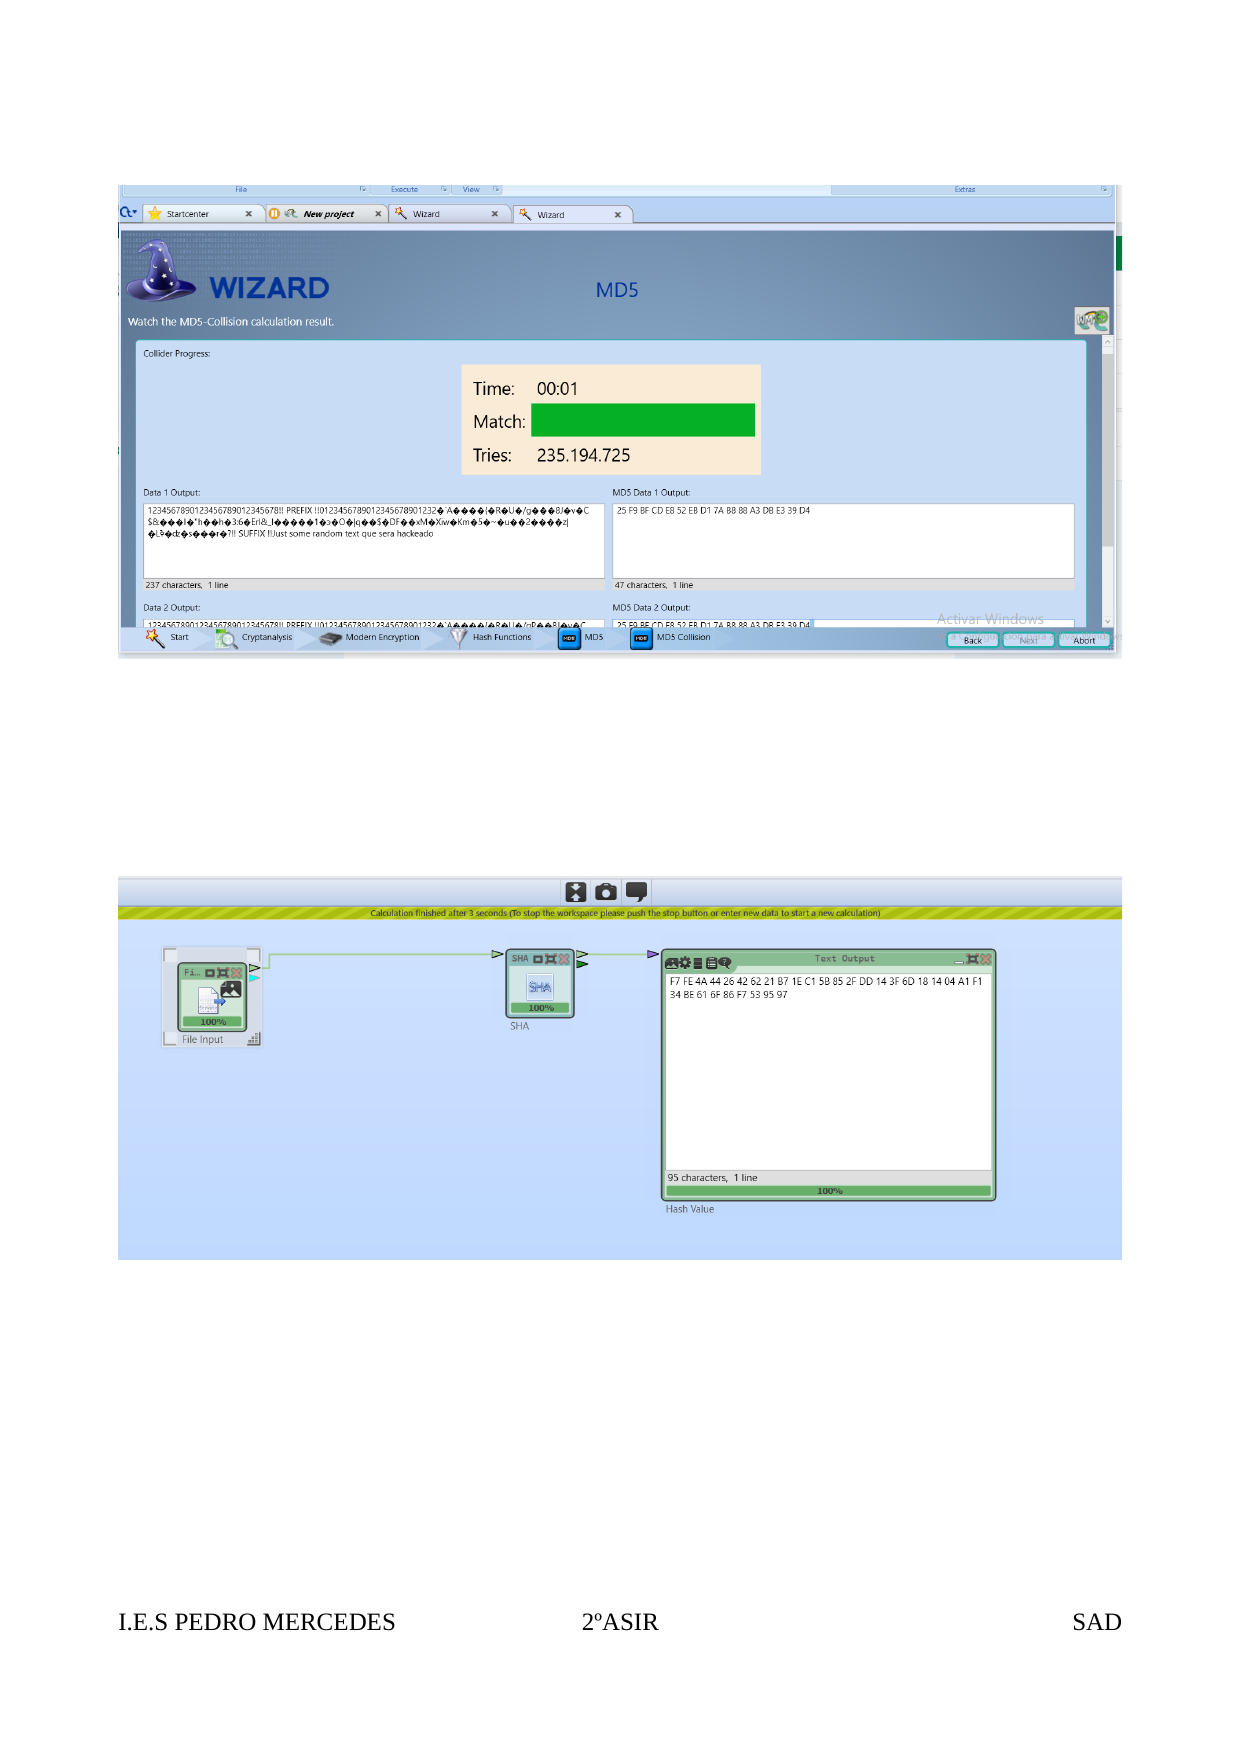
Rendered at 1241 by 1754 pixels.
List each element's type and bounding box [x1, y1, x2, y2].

picture [118, 876, 1123, 1260]
picture [118, 185, 1123, 659]
